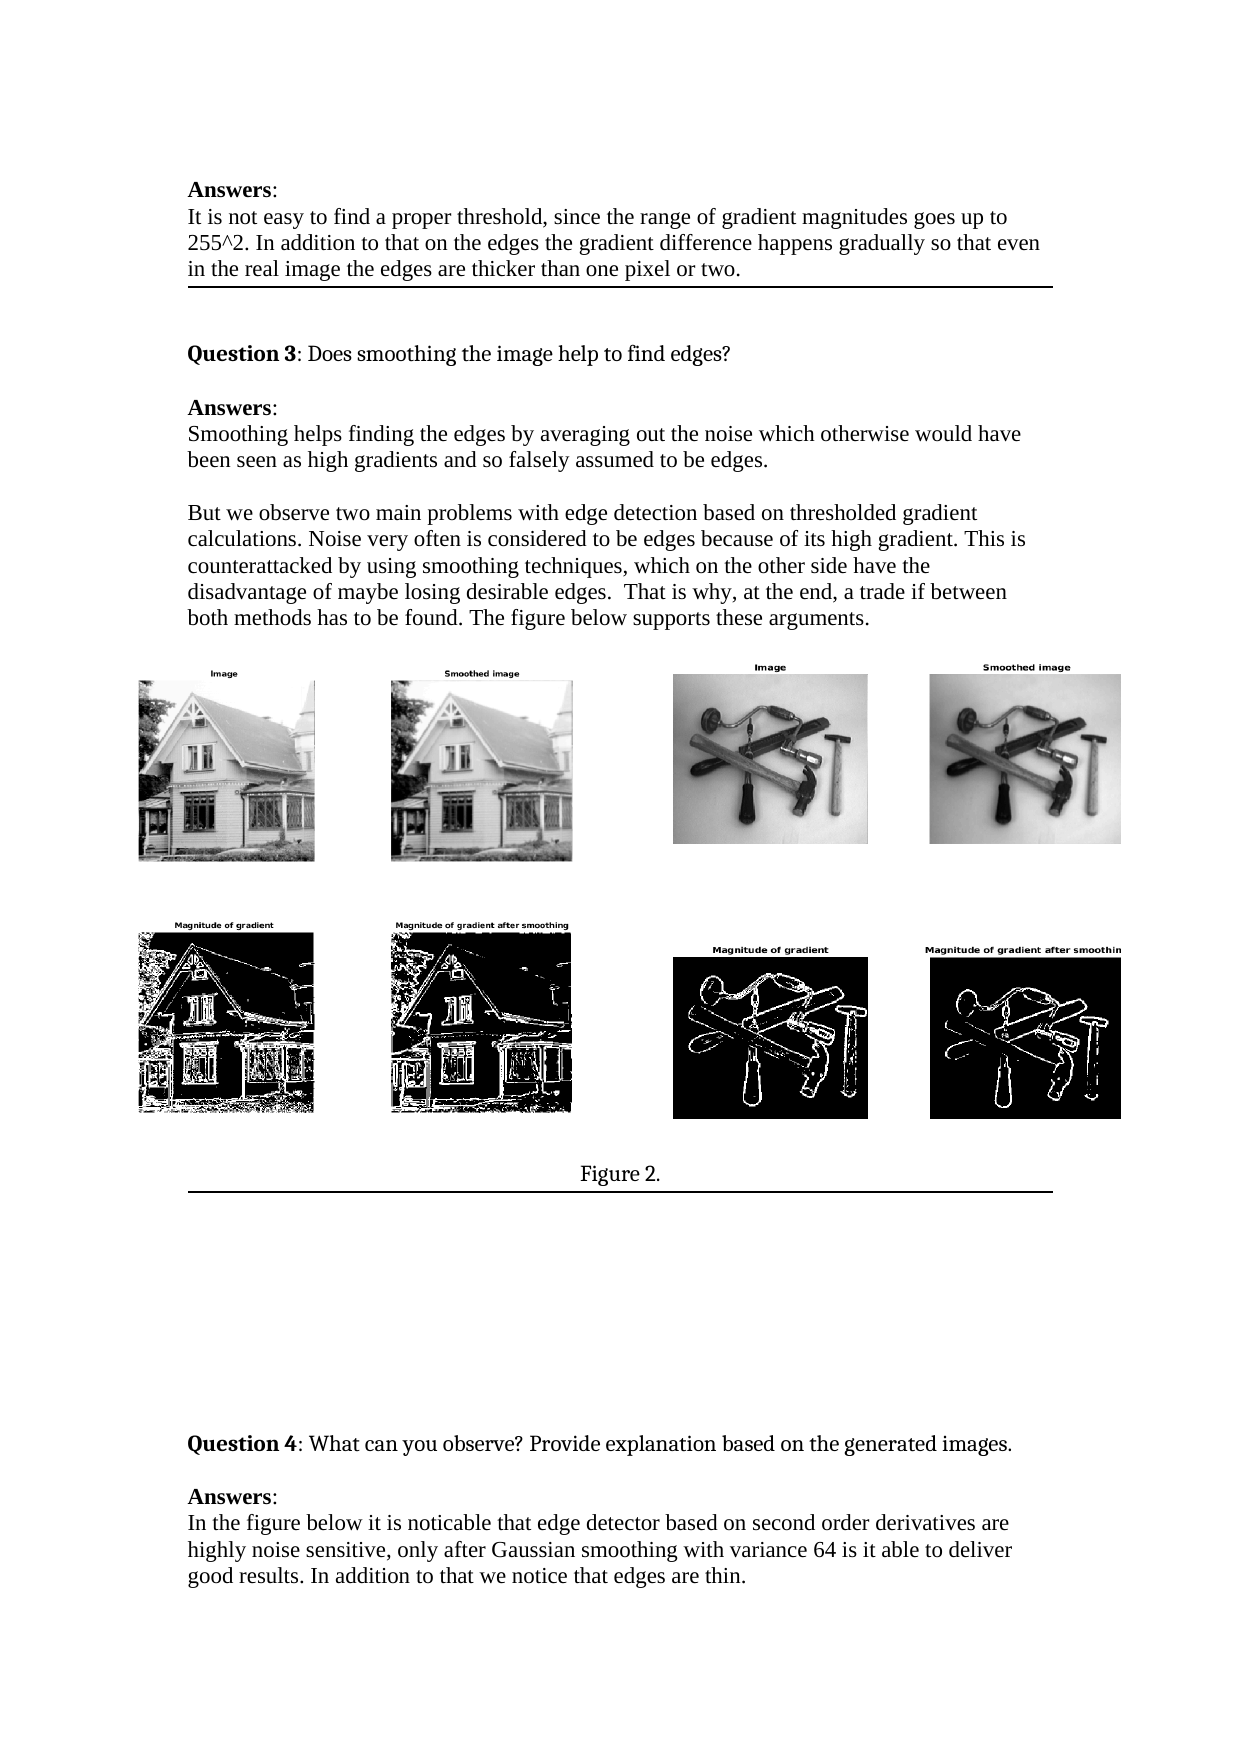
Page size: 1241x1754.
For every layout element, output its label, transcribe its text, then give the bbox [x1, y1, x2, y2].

text In the figure below it is noticable that edge detector based on second order derivatives are highly noise sensitive, only after Gaussian smoothing with variance 64 is it able to deliver good results. In addition to that we notice that edges are thin. [187, 1509, 1053, 1588]
text Question 3: Does smoothing the image help to find edges? [187, 341, 1053, 367]
text Figure 2. [187, 1160, 1053, 1193]
text It is not easy to find a proper threshold, since the range of gradient magnitudes goes up to 255^2. In addition to that on the edges the gradient difference happens gradually so that even in the real image the edges are thicker than one pixel or two. [187, 203, 1053, 288]
text Question 4: What can you observe? Provide explanation based on the generated images. [187, 1430, 1053, 1457]
picture [654, 642, 1121, 1119]
picture [138, 667, 576, 1118]
text Answers: [187, 1483, 1053, 1509]
text Answers: [187, 394, 1053, 420]
text Smoothing helps finding the edges by averaging out the noise which otherwise would have been seen as high gradients and so falsely assumed to be edges. [187, 420, 1053, 473]
text But we observe two main problems with edge detection based on thresholded gradient calculations. Noise very often is considered to be edges because of its high gradient. This is counterattacked by using smoothing techniques, which on the other side have the disadvantage of maybe losing desirable edges. That is why, at the end, a trade if between both methods has to be found. The figure below supports these arguments. [187, 499, 1053, 631]
text Answers: [187, 176, 1053, 203]
